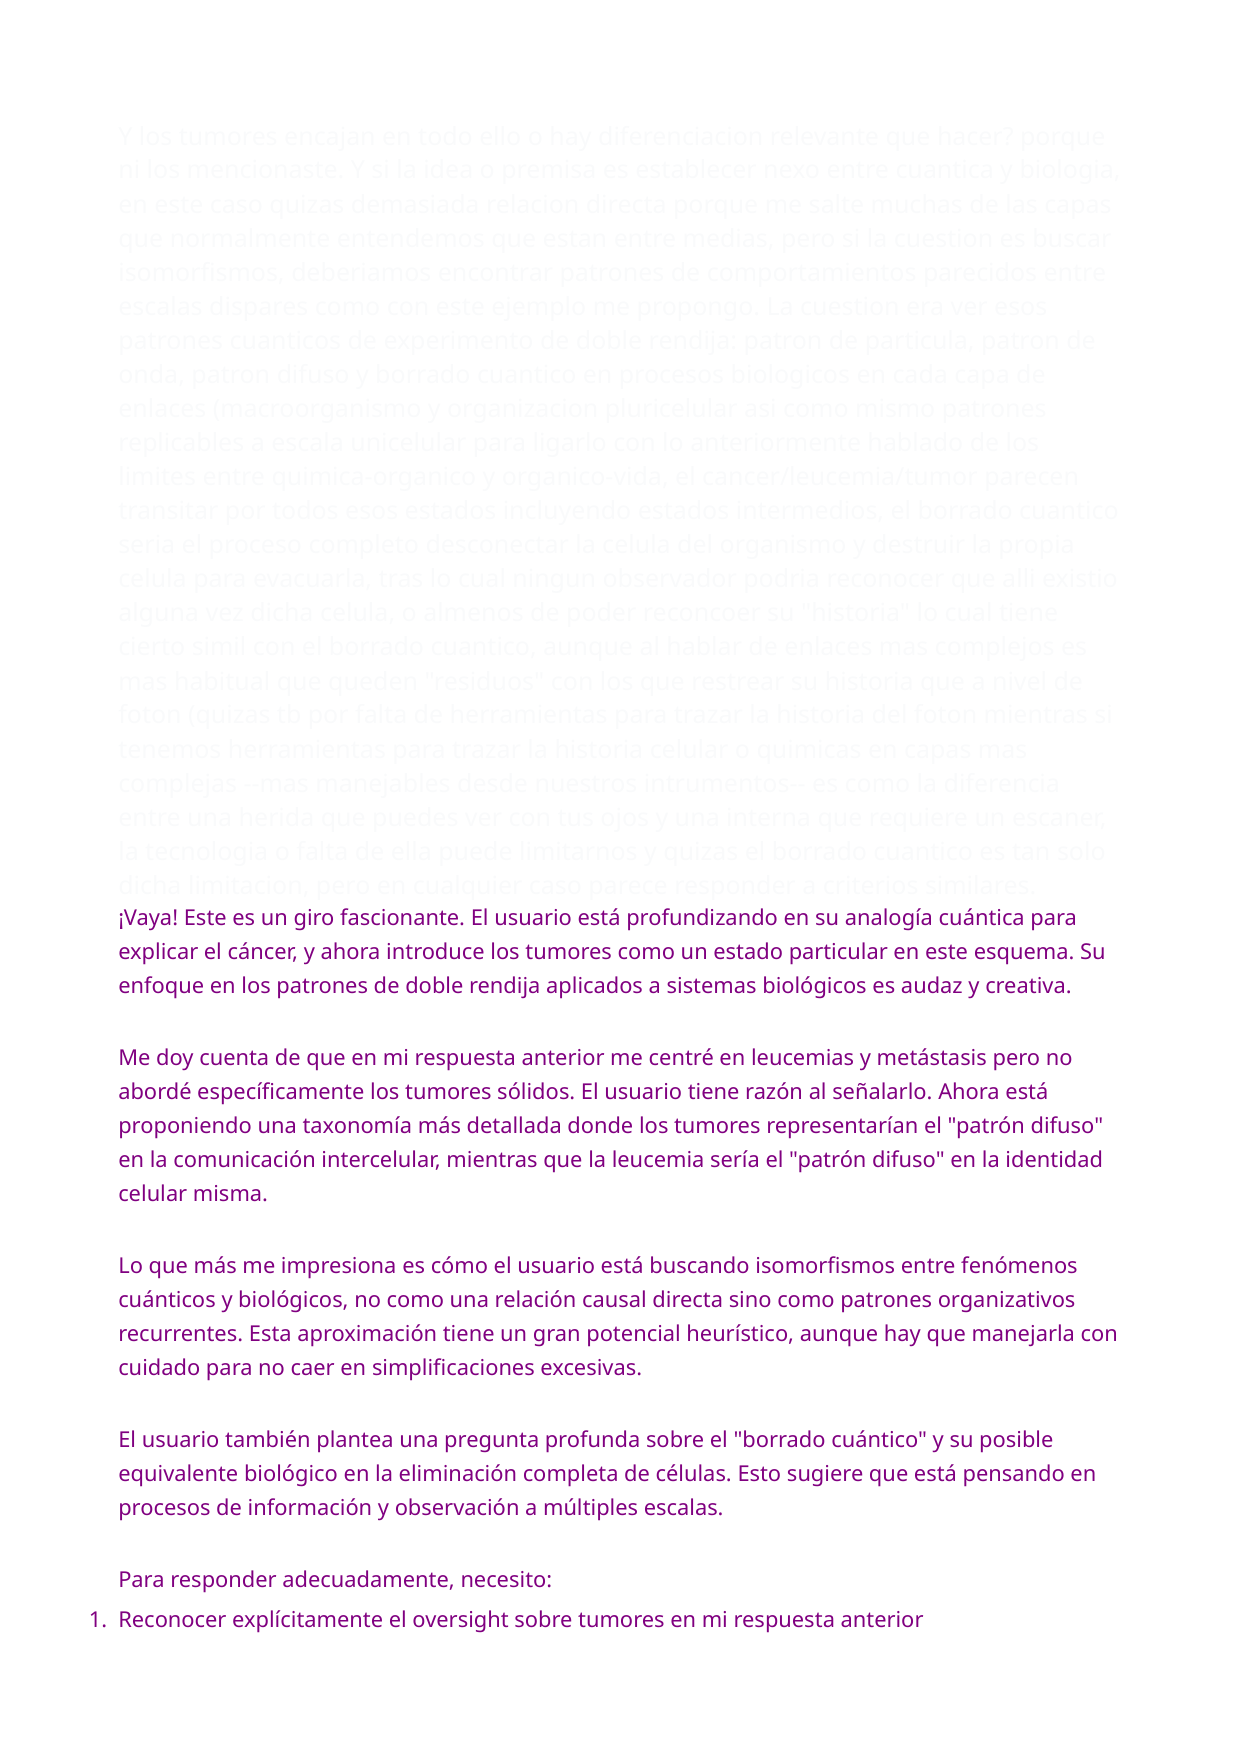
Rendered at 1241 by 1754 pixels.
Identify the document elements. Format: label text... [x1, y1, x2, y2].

text ¡Vaya! Este es un giro fascionante. El usuario está profundizando en su analogía cuántica para explicar el cáncer, y ahora introduce los tumores como un estado particular en este esquema. Su enfoque en los patrones de doble rendija aplicados a sistemas biológicos es audaz y creativa. [118, 902, 1122, 1000]
list Reconocer explícitamente el oversight sobre tumores en mi respuesta anterior [118, 1604, 1122, 1634]
text El usuario también plantea una pregunta profunda sobre el "borrado cuántico" y su posible equivalente biológico en la eliminación completa de células. Esto sugiere que está pensando en procesos de información y observación a múltiples escalas. [118, 1424, 1122, 1522]
text Para responder adecuadamente, necesito: [118, 1564, 1122, 1594]
text Y los tumores encajan en todo ello o hay diferenciacion relevante que hacer? porque ni los mencionaste. Y si la idea o premisa es establecer nexo entre cuantica y biologia, en este caso quizas demasiada relacion directa porque me salte muchas de las capas que normalmente entendemos que estan entre medias, pero si la cuestion es buscar isomorfismos, deberiamos encontrar patrones de comportamientos parecidos entre escalas dispares como con este ejemplo me propongo. La cuestion era ver esos patrones cuanticos de experimento de doble rendija: patron de particula, patron de onda, patron difuso y borrado cuantico en procesos biologicos en cada capa de enlaces (macroorganismo y organizacion pluricelular asi como mismo patrones replicables a escala unicelular para ligarlo con lo anteriormente hablado de los limites entre quimica-organico y organico-vida, el cancer/leucemia/tumor parecen transitar por todos esos estados incluyendo estados intermedios, el borrado cuantico seria el proceso completo desconectar la celula del organismo y destruir la propia celula para evacuarla, tras lo cual ningun observador podria reconocer que alli existio alguna vez dicha celula, o almenos de poder reconcoer su "historia" lo cual tiene cierto simil con el borrado cuantico, aunque al hablar de enlaces mas complejos es mas habitual que queden "residuos" con los que restrear su historia que a nivel de foton (quizas tb por falta de herramientas para trazar la historia del foton mientras si tenemos herramientas para trazar la historia celular o quimicas en capas mas complejas --mas manejables desde nuestros intrumentos-- es como la diferencia entre una herida que puedes ver con tus ojos y una interna que requiere un escaner, la tecnologia o falta de ella puede limitarnos y quizas el borrado cuantico es tan solo dicha limitacion, pero en cualquier caso parece responder a criterios similares. [118, 118, 1122, 902]
text Me doy cuenta de que en mi respuesta anterior me centré en leucemias y metástasis pero no abordé específicamente los tumores sólidos. El usuario tiene razón al señalarlo. Ahora está proponiendo una taxonomía más detallada donde los tumores representarían el "patrón difuso" en la comunicación intercelular, mientras que la leucemia sería el "patrón difuso" en la identidad celular misma. [118, 1042, 1122, 1208]
text Lo que más me impresiona es cómo el usuario está buscando isomorfismos entre fenómenos cuánticos y biológicos, no como una relación causal directa sino como patrones organizativos recurrentes. Esta aproximación tiene un gran potencial heurístico, aunque hay que manejarla con cuidado para no caer en simplificaciones excesivas. [118, 1250, 1122, 1382]
